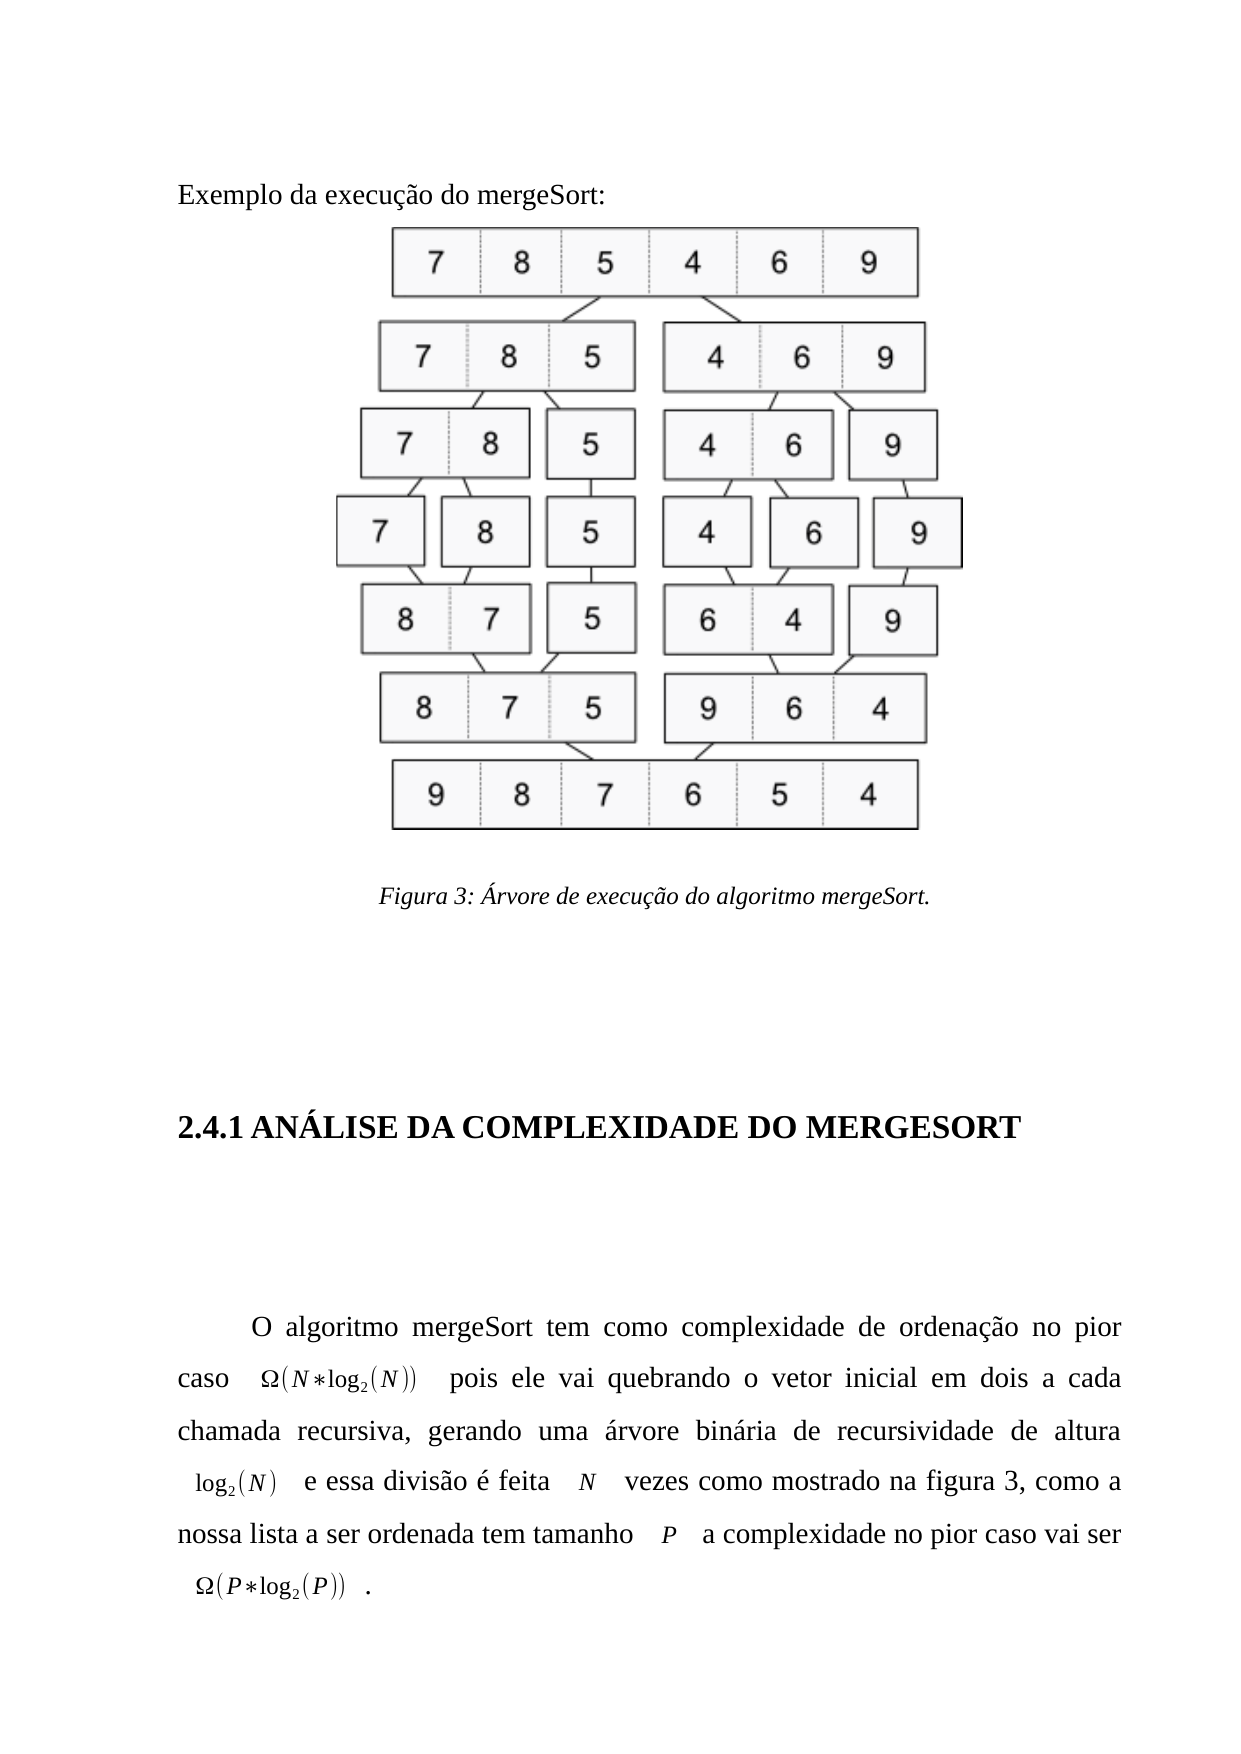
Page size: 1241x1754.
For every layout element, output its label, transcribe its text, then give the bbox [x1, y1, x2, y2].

text Exemplo da execução do mergeSort: [177, 177, 1122, 211]
subtitle 2.4.1 ANÁLISE DA COMPLEXIDADE DO MERGESORT [177, 1108, 1122, 1146]
text O algoritmo mergeSort tem como complexidade de ordenação no pior caso pois ele vai quebrando o vetor inicial em dois a cada chamada recursiva, gerando uma árvore binária de recursividade de altura e essa divisão é feita vezes como mostrado na figura 3, como a nossa lista a ser ordenada tem tamanho a complexidade no pior caso vai ser . [177, 1309, 1122, 1603]
picture [336, 227, 963, 830]
